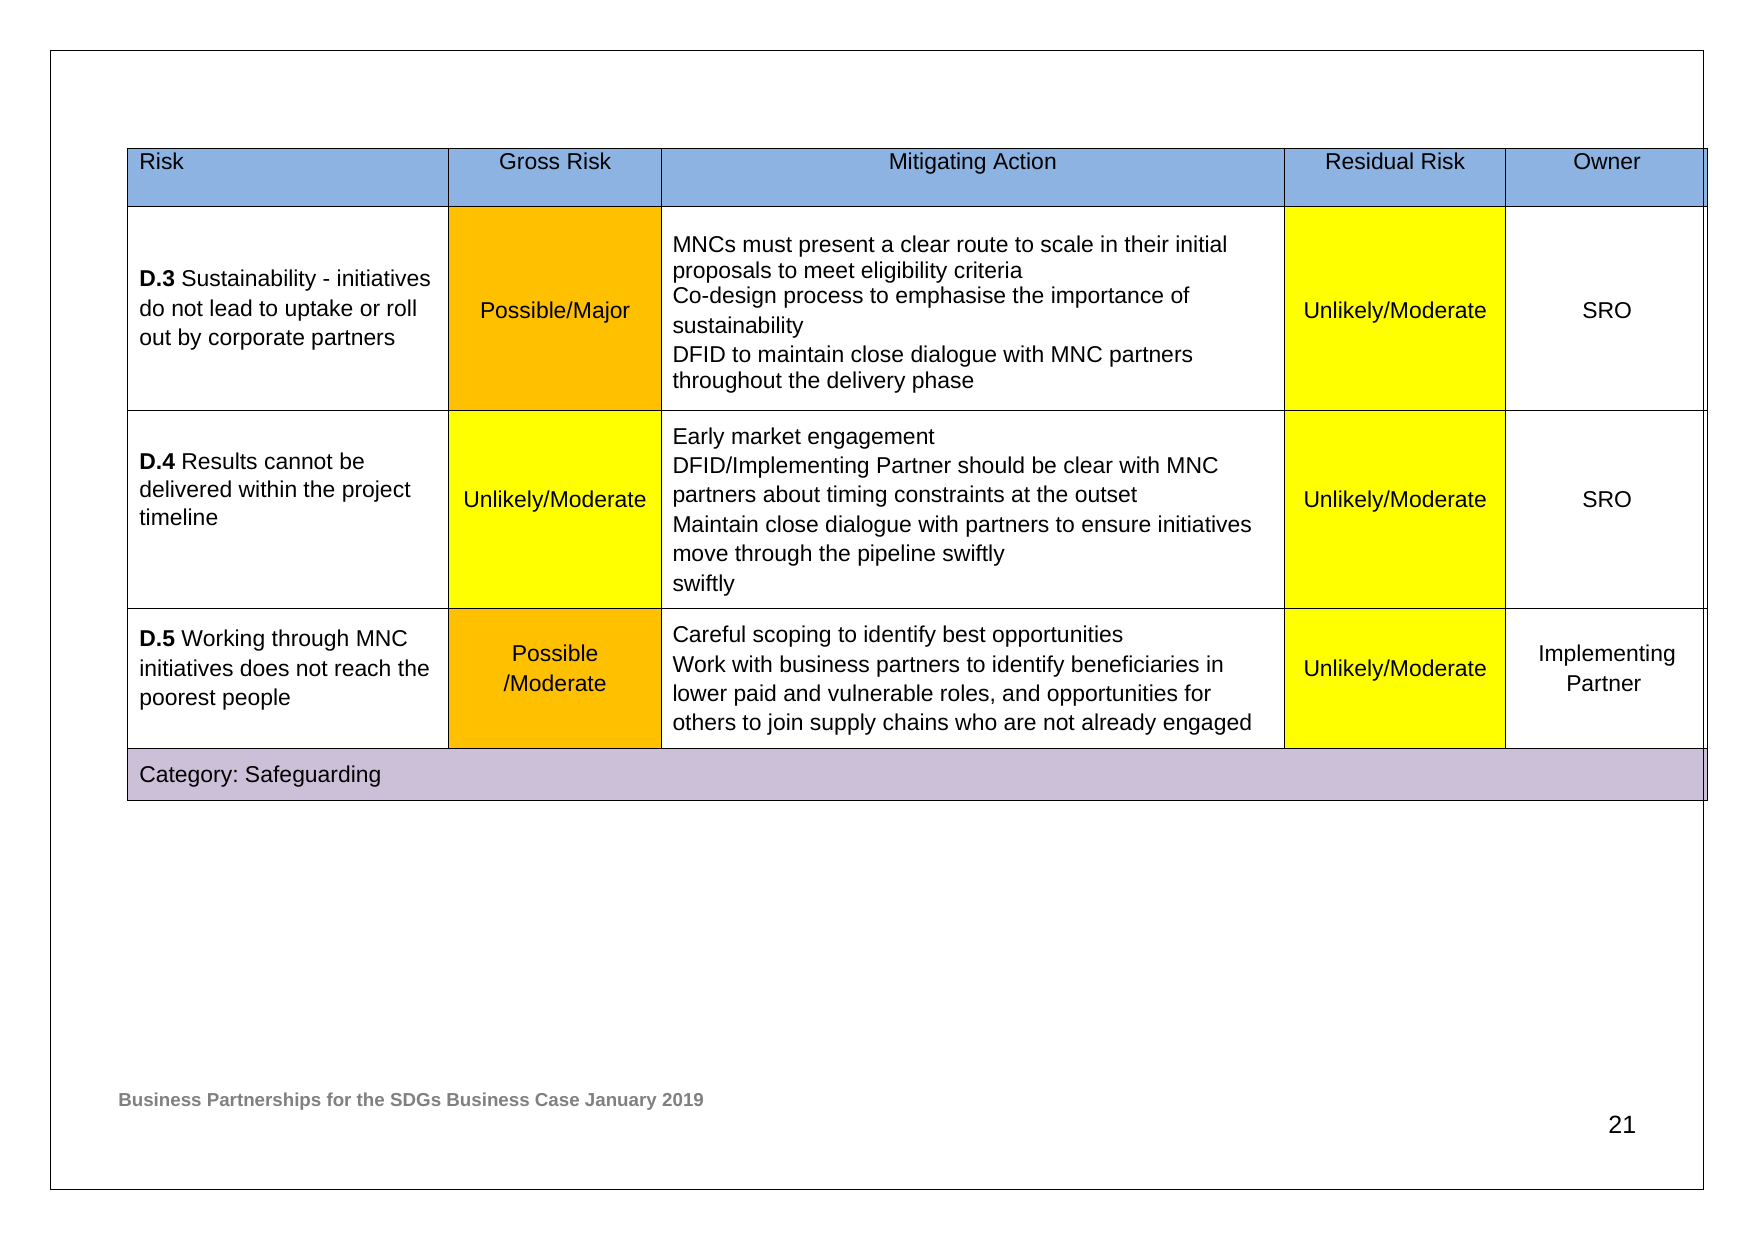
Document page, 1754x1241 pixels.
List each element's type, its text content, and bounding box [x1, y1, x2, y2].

table_cell Category: Safeguarding [128, 749, 1703, 800]
table_cell Unlikely/Moderate [1285, 609, 1505, 748]
table_header Owner [1506, 149, 1703, 206]
table_cell D.3 Sustainability - initiatives do not lead to uptake or roll out by corporate partners [128, 207, 448, 410]
table_cell Careful scoping to identify best opportunities Work with business partners to identify beneficiaries in lower paid and vulnerable roles, and opportunities for others to join supply chains who are not already engaged [662, 609, 1284, 748]
table_cell SRO [1506, 411, 1703, 608]
table_header Mitigating Action [662, 149, 1284, 206]
table_cell Early market engagement DFID/Implementing Partner should be clear with MNC partners about timing constraints at the outset Maintain close dialogue with partners to ensure initiatives move through the pipeline swiftly swiftly [662, 411, 1284, 608]
table_header Risk [128, 149, 448, 206]
table_cell Unlikely/Moderate [1285, 207, 1505, 410]
table_cell D.4 Results cannot be delivered within the project timeline [128, 411, 448, 608]
table_cell Implementing Partner [1506, 609, 1703, 748]
table_cell Possible/Major [449, 207, 661, 410]
table_cell MNCs must present a clear route to scale in their initial proposals to meet eligibility criteria Co-design process to emphasise the importance of sustainability DFID to maintain close dialogue with MNC partners throughout the delivery phase [662, 207, 1284, 410]
table_cell Possible /Moderate [449, 609, 661, 748]
table_cell Unlikely/Moderate [1285, 411, 1505, 608]
table_cell SRO [1506, 207, 1703, 410]
table_header Residual Risk [1285, 149, 1505, 206]
table_cell D.5 Working through MNC initiatives does not reach the poorest people [128, 609, 448, 748]
table_header Gross Risk [449, 149, 661, 206]
table_cell Unlikely/Moderate [449, 411, 661, 608]
